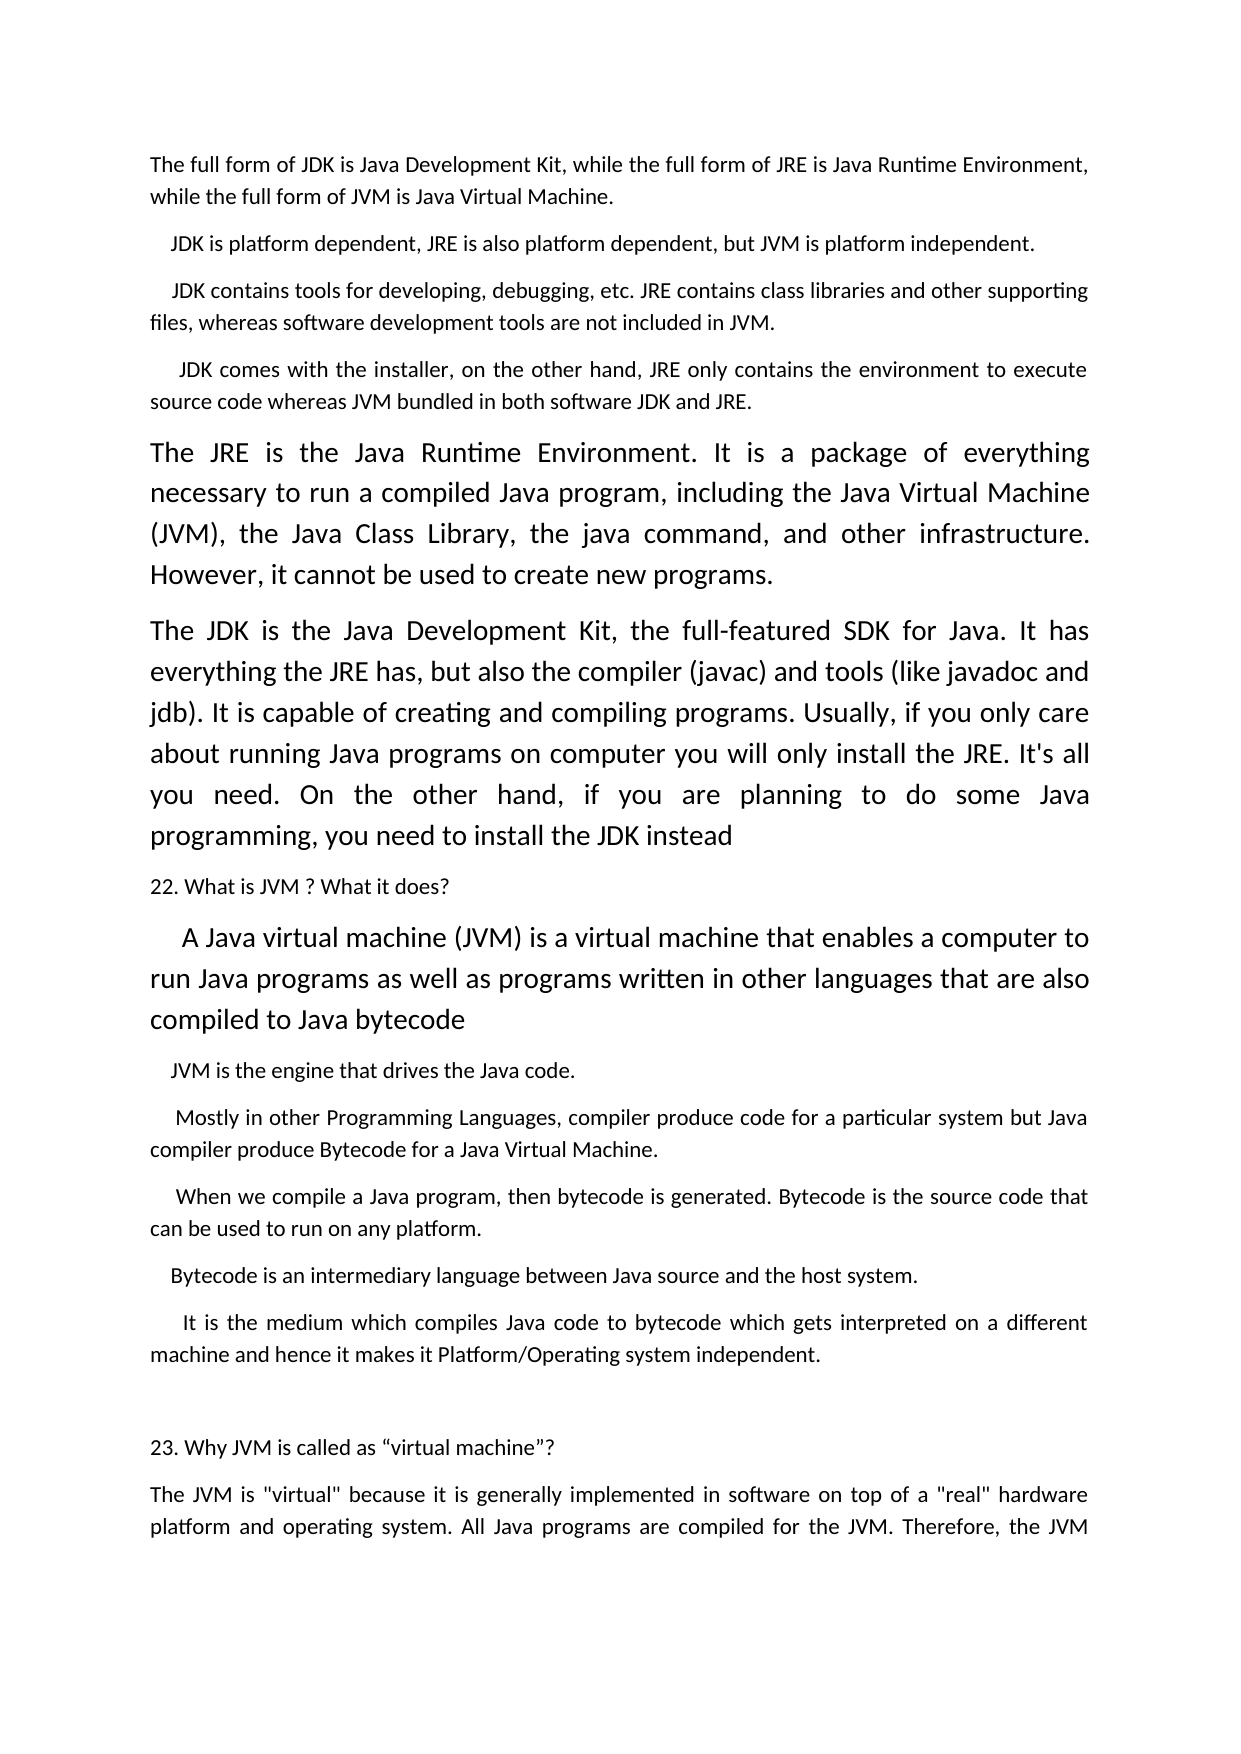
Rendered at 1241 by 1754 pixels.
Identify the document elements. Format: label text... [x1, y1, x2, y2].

text The JDK is the Java Development Kit, the full-featured SDK for Java. It has everything the JRE has, but also the compiler (javac) and tools (like javadoc and jdb). It is capable of creating and compiling programs. Usually, if you only care about running Java programs on computer you will only install the JRE. It's all you need. On the other hand, if you are planning to do some Java programming, you need to install the JDK instead [150, 612, 1090, 852]
text The full form of JDK is Java Development Kit, while the full form of JRE is Java Runtime Environment, while the full form of JVM is Java Virtual Machine. [150, 150, 1090, 210]
text Bytecode is an intermediary language between Java source and the host system. [150, 1261, 1090, 1289]
text The JRE is the Java Runtime Environment. It is a package of everything necessary to run a compiled Java program, including the Java Virtual Machine (JVM), the Java Class Library, the java command, and other infrastructure. However, it cannot be used to create new programs. [150, 434, 1090, 592]
text It is the medium which compiles Java code to bytecode which gets interpreted on a different machine and hence it makes it Platform/Operating system independent. [150, 1308, 1090, 1368]
text JDK contains tools for developing, debugging, etc. JRE contains class libraries and other supporting files, whereas software development tools are not included in JVM. [150, 276, 1090, 336]
text 22. What is JVM ? What it does? [150, 872, 1090, 900]
text The JVM is "virtual" because it is generally implemented in software on top of a "real" hardware platform and operating system. All Java programs are compiled for the JVM. Therefore, the JVM [150, 1480, 1090, 1541]
text JDK comes with the installer, on the other hand, JRE only contains the environment to execute source code whereas JVM bundled in both software JDK and JRE. [150, 355, 1090, 415]
text A Java virtual machine (JVM) is a virtual machine that enables a computer to run Java programs as well as programs written in other languages that are also compiled to Java bytecode [150, 919, 1090, 1036]
text JVM is the engine that drives the Java code. [150, 1056, 1090, 1084]
text When we compile a Java program, then bytecode is generated. Bytecode is the source code that can be used to run on any platform. [150, 1182, 1090, 1242]
text Mostly in other Programming Languages, compiler produce code for a particular system but Java compiler produce Bytecode for a Java Virtual Machine. [150, 1103, 1090, 1163]
text JDK is platform dependent, JRE is also platform dependent, but JVM is platform independent. [150, 229, 1090, 257]
text 23. Why JVM is called as “virtual machine”? [150, 1433, 1090, 1462]
